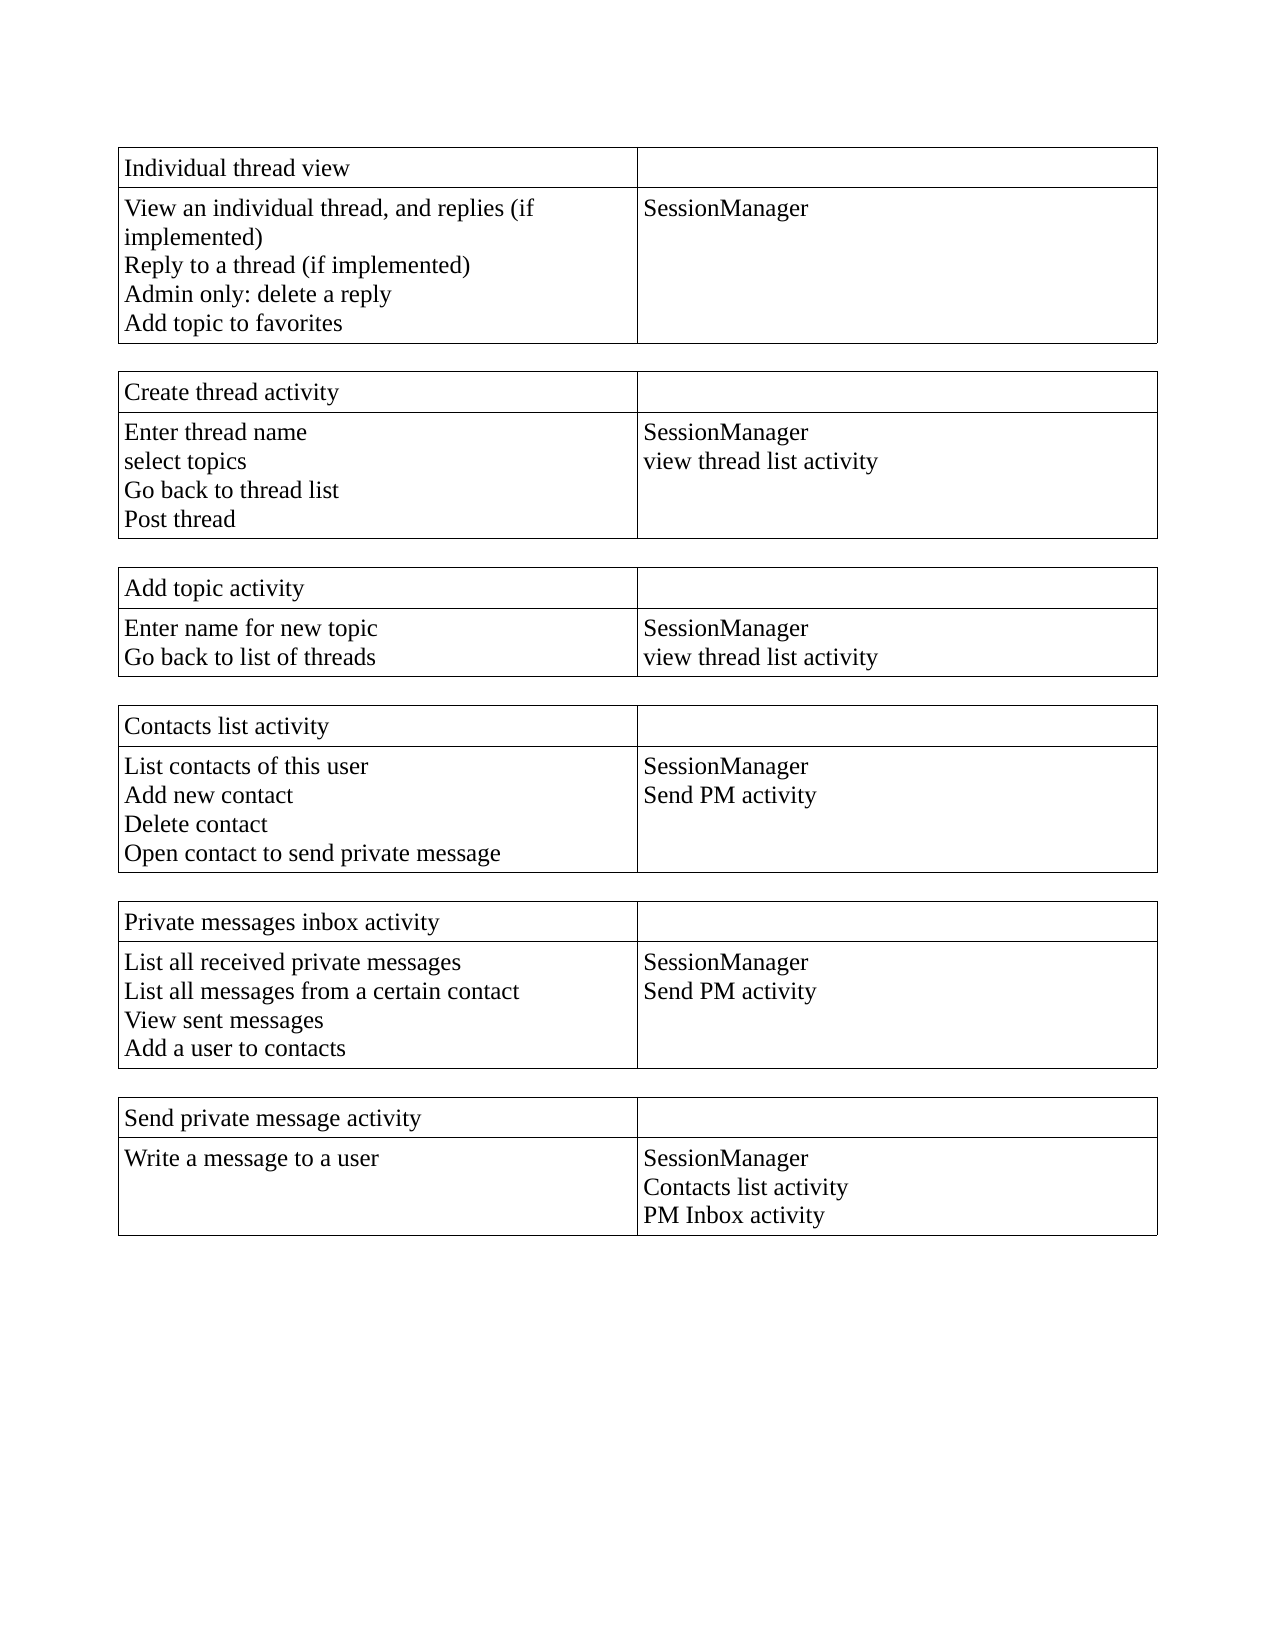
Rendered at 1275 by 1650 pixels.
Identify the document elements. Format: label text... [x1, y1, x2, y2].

table_cell Enter name for new topic Go back to list of threads [119, 609, 637, 676]
table_header Send private message activity [119, 1098, 637, 1137]
table_cell View an individual thread, and replies (if implemented) Reply to a thread (if implemented) Admin only: delete a reply Add topic to favorites [119, 188, 637, 342]
table_cell SessionManager view thread list activity [638, 609, 1157, 676]
table_cell Write a message to a user [119, 1138, 637, 1235]
table_header [638, 706, 1157, 746]
table_header [638, 148, 1157, 187]
table_header [638, 1098, 1157, 1137]
table_cell List contacts of this user Add new contact Delete contact Open contact to send private message [119, 747, 637, 872]
table_header Individual thread view [119, 148, 637, 187]
table_cell SessionManager view thread list activity [638, 413, 1157, 538]
table_cell Enter thread name select topics Go back to thread list Post thread [119, 413, 637, 538]
table_header Private messages inbox activity [119, 902, 637, 941]
table_header [638, 568, 1157, 607]
table_header Create thread activity [119, 372, 637, 412]
table_cell List all received private messages List all messages from a certain contact View sent messages Add a user to contacts [119, 942, 637, 1068]
table_cell SessionManager [638, 188, 1157, 342]
table_header [638, 372, 1157, 412]
table_header Add topic activity [119, 568, 637, 607]
table_cell SessionManager Send PM activity [638, 942, 1157, 1068]
table_header [638, 902, 1157, 941]
table_header Contacts list activity [119, 706, 637, 746]
table_cell SessionManager Contacts list activity PM Inbox activity [638, 1138, 1157, 1235]
table_cell SessionManager Send PM activity [638, 747, 1157, 872]
